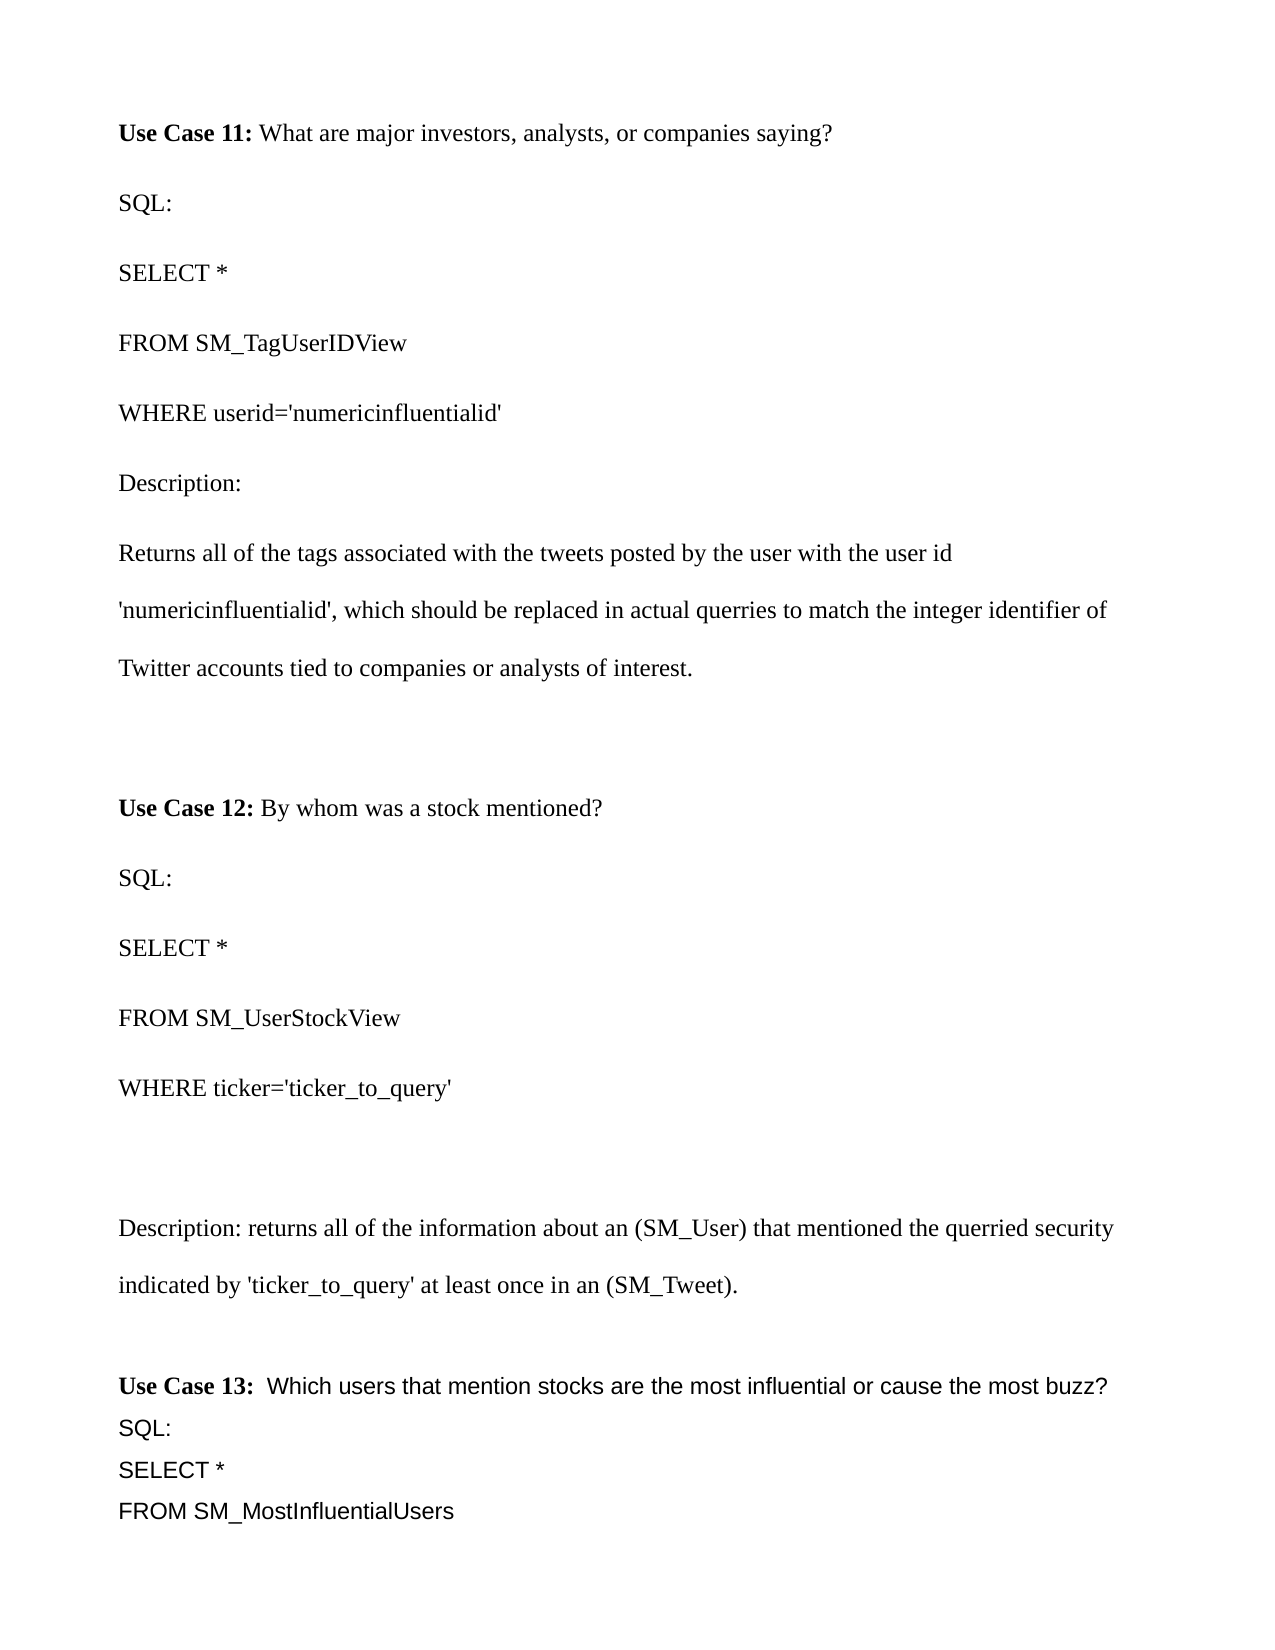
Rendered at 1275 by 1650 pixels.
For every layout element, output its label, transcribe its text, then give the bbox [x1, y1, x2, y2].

text SQL: [118, 863, 1157, 892]
text WHERE ticker='ticker_to_query' [118, 1073, 1157, 1102]
text SQL: [118, 1415, 1157, 1442]
text SQL: [118, 188, 1157, 217]
text SELECT * [118, 1456, 1157, 1483]
text Returns all of the tags associated with the tweets posted by the user with the user id 'numericinfluentialid', which should be replaced in actual querries to match the integer identifier of Twitter accounts tied to companies or analysts of interest. [118, 538, 1157, 682]
text FROM SM_TagUserIDView [118, 328, 1157, 357]
text Use Case 12: By whom was a stock mentioned? [118, 793, 1157, 822]
text Description: returns all of the information about an (SM_User) that mentioned the querried security indicated by 'ticker_to_query' at least once in an (SM_Tweet). [118, 1213, 1157, 1299]
text SELECT * [118, 258, 1157, 287]
text Use Case 11: What are major investors, analysts, or companies saying? [118, 118, 1157, 147]
text Description: [118, 468, 1157, 497]
text Use Case 13: Which users that mention stocks are the most influential or cause the most buzz? [118, 1371, 1157, 1400]
text SELECT * [118, 933, 1157, 962]
text WHERE userid='numericinfluentialid' [118, 398, 1157, 427]
text FROM SM_UserStockView [118, 1003, 1157, 1032]
text FROM SM_MostInfluentialUsers [118, 1498, 1157, 1524]
